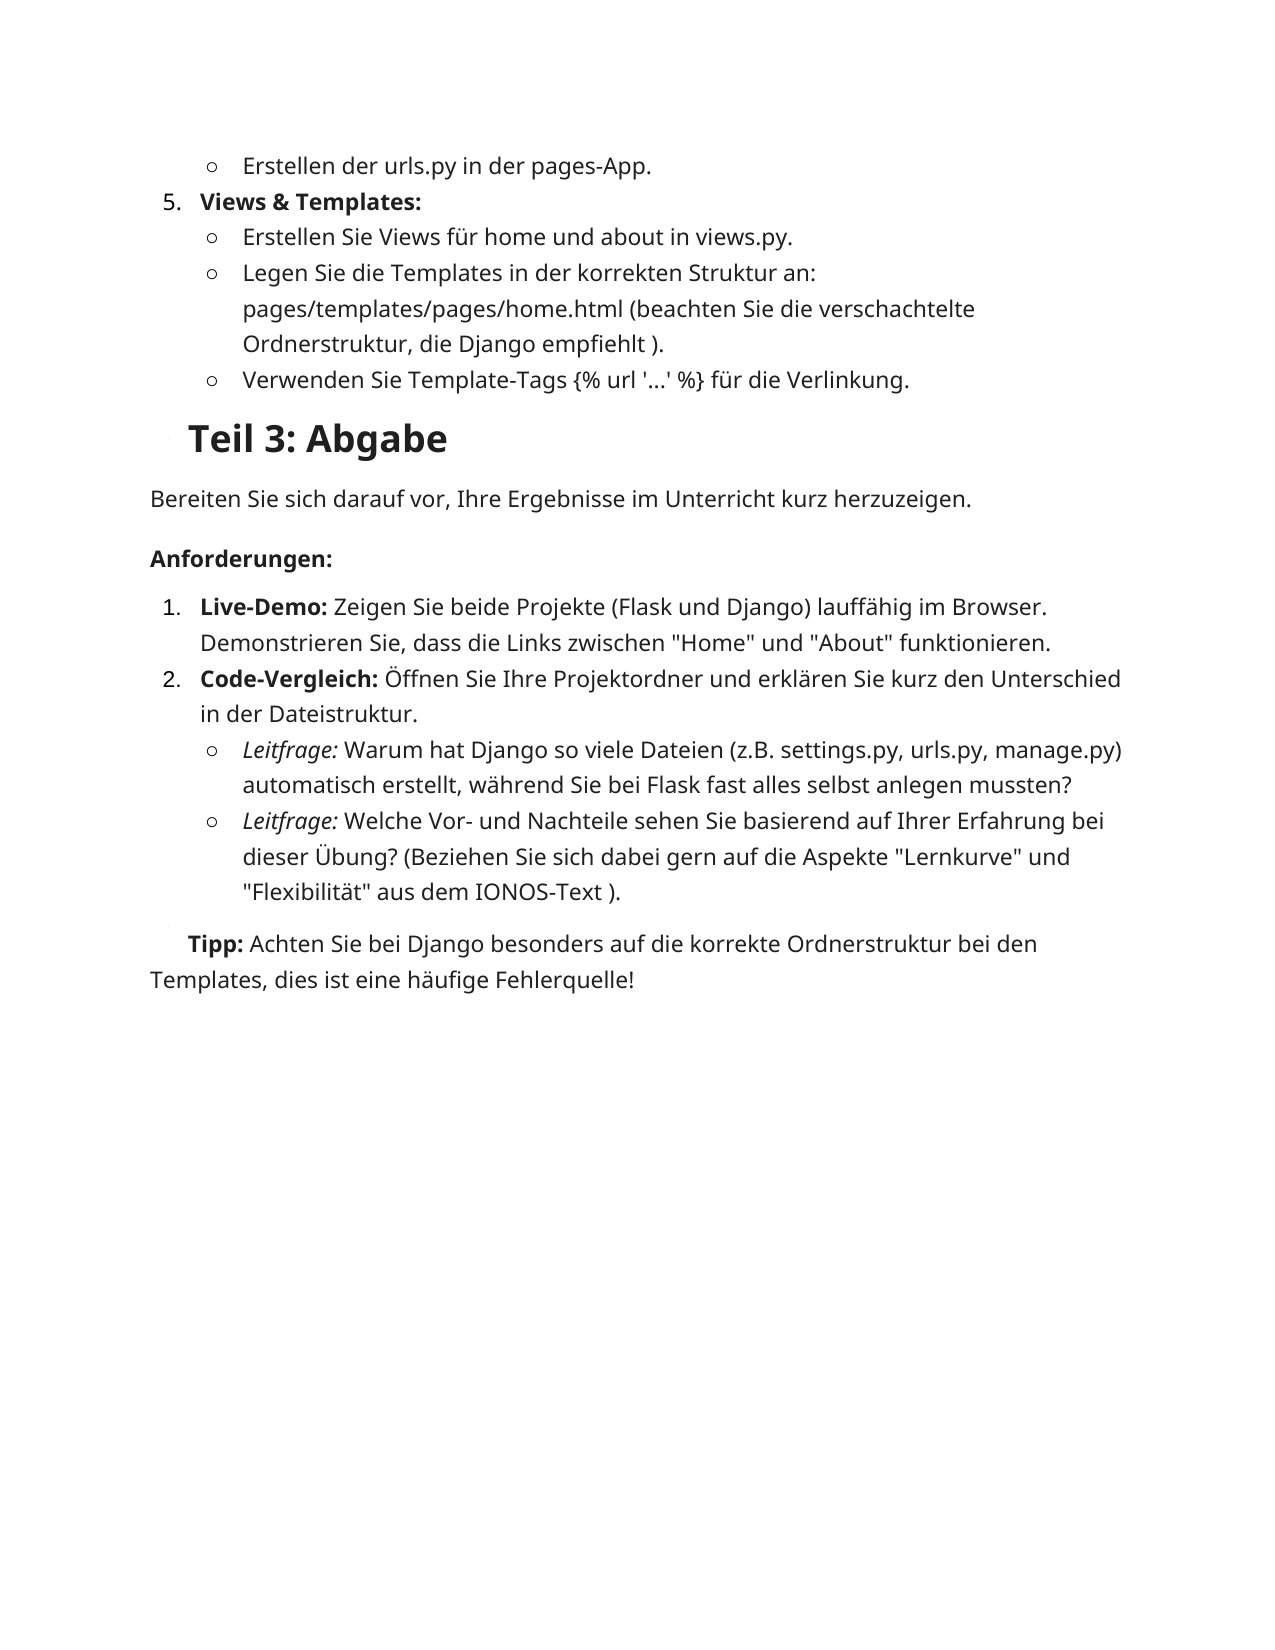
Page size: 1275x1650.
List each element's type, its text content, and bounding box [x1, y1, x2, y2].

list Views & Templates: [162, 186, 1125, 217]
text Anforderungen: [150, 543, 1125, 574]
list Leitfrage: Warum hat Django so viele Dateien (z.B. settings.py, urls.py, manage.py) automatisch erstellt, während Sie bei Flask fast alles selbst anlegen mussten? [205, 734, 1125, 801]
list Legen Sie die Templates in der korrekten Struktur an: pages/templates/pages/home.html (beachten Sie die verschachtelte Ordnerstruktur, die Django empfiehlt ). [205, 257, 1125, 359]
list Live-Demo: Zeigen Sie beide Projekte (Flask und Django) lauffähig im Browser. Demonstrieren Sie, dass die Links zwischen "Home" und "About" funktionieren. [162, 591, 1125, 658]
text Bereiten Sie sich darauf vor, Ihre Ergebnisse im Unterricht kurz herzuzeigen. [150, 482, 1125, 514]
list Leitfrage: Welche Vor- und Nachteile sehen Sie basierend auf Ihrer Erfahrung bei dieser Übung? (Beziehen Sie sich dabei gern auf die Aspekte "Lernkurve" und "Flexibilität" aus dem IONOS-Text ). [205, 805, 1125, 907]
list Code-Vergleich: Öffnen Sie Ihre Projektordner und erklären Sie kurz den Unterschied in der Dateistruktur. [162, 662, 1125, 729]
text Tipp: Achten Sie bei Django besonders auf die korrekte Ordnerstruktur bei den Templates, dies ist eine häufige Fehlerquelle! [150, 924, 1125, 995]
list Erstellen Sie Views für home und about in views.py. [205, 221, 1125, 252]
subtitle Teil 3: Abgabe [150, 412, 1125, 463]
list Erstellen der urls.py in der pages-App. [205, 150, 1125, 181]
list Verwenden Sie Template-Tags {% url '...' %} für die Verlinkung. [205, 364, 1125, 395]
